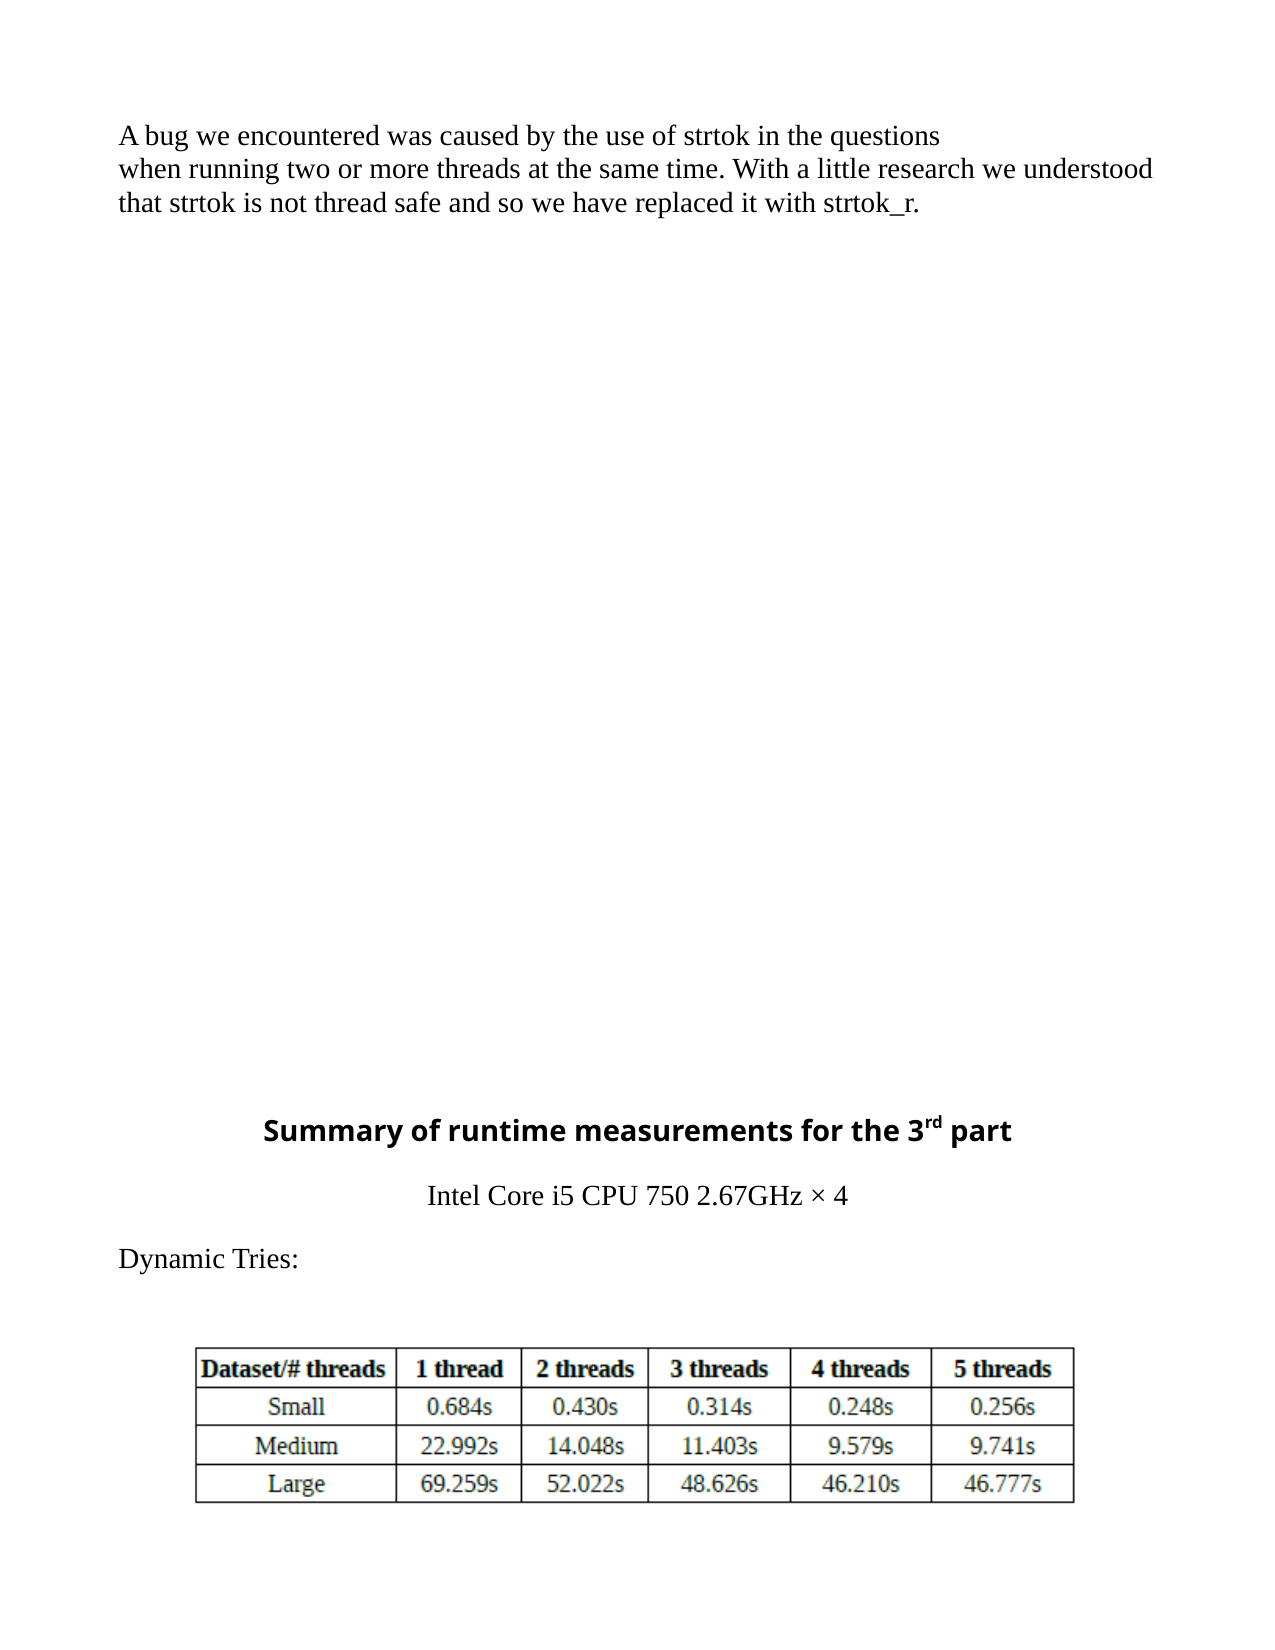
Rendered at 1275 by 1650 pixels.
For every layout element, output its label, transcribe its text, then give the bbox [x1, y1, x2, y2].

text A bug we encountered was caused by the use of strtok in the questions [118, 118, 1157, 152]
text Summary of runtime measurements for the 3rd part [118, 1110, 1157, 1150]
text Intel Core i5 CPU 750 2.67GHz × 4 [118, 1178, 1157, 1212]
text when running two or more threads at the same time. With a little research we understood that strtok is not thread safe and so we have replaced it with strtok_r. [118, 152, 1157, 219]
text Dynamic Tries: [118, 1241, 1157, 1274]
picture [183, 1335, 1092, 1519]
